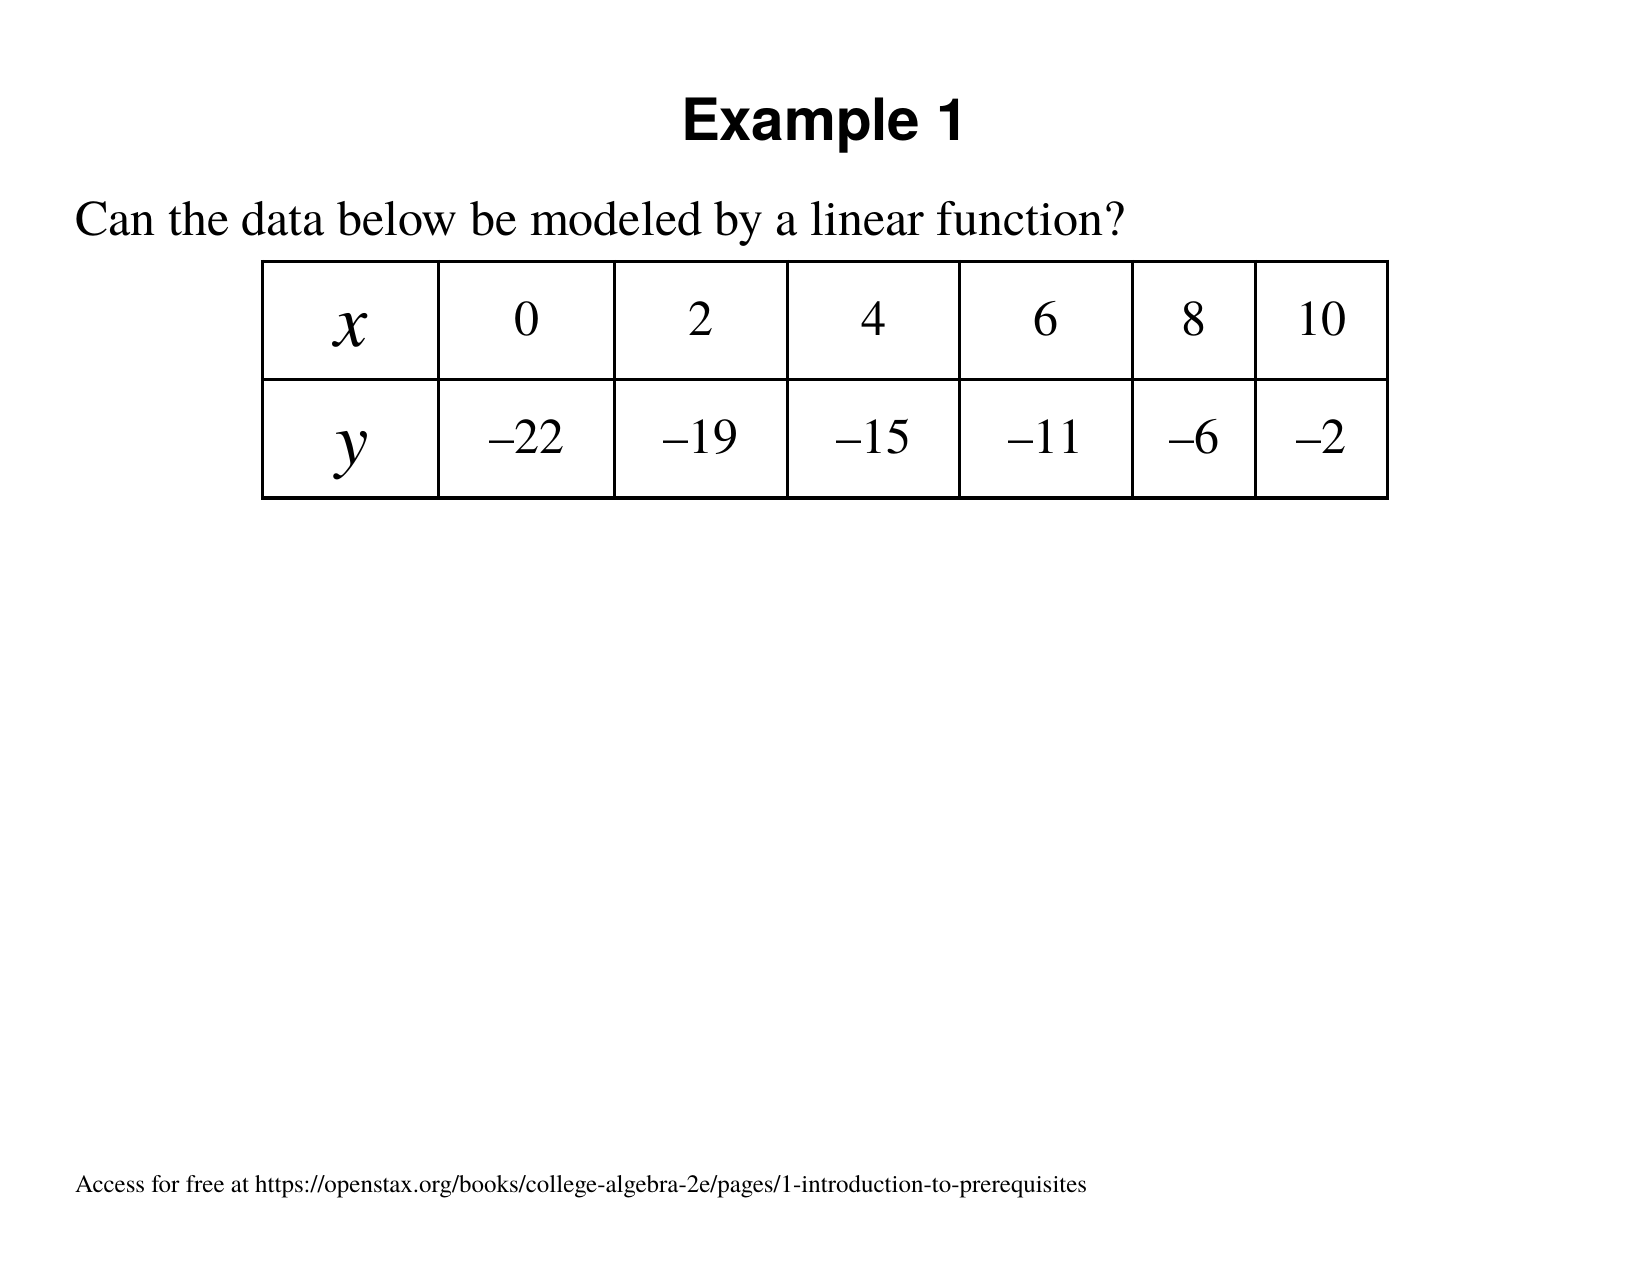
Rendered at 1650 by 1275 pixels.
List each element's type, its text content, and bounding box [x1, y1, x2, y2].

table_cell –15 [789, 381, 958, 496]
table_header 2 [616, 263, 786, 378]
table_cell –19 [616, 381, 786, 496]
table_header 0 [440, 263, 613, 378]
title Example 1 [75, 75, 1575, 158]
table_cell –6 [1134, 381, 1254, 496]
table_header 10 [1257, 263, 1386, 378]
table_header 8 [1134, 263, 1254, 378]
table_header [264, 263, 437, 378]
table_cell –2 [1257, 381, 1386, 496]
table_cell [264, 381, 437, 496]
table_cell –22 [440, 381, 613, 496]
table_cell –11 [961, 381, 1131, 496]
text Can the data below be modeled by a linear function? [75, 183, 1575, 250]
table_header 4 [789, 263, 958, 378]
table_header 6 [961, 263, 1131, 378]
